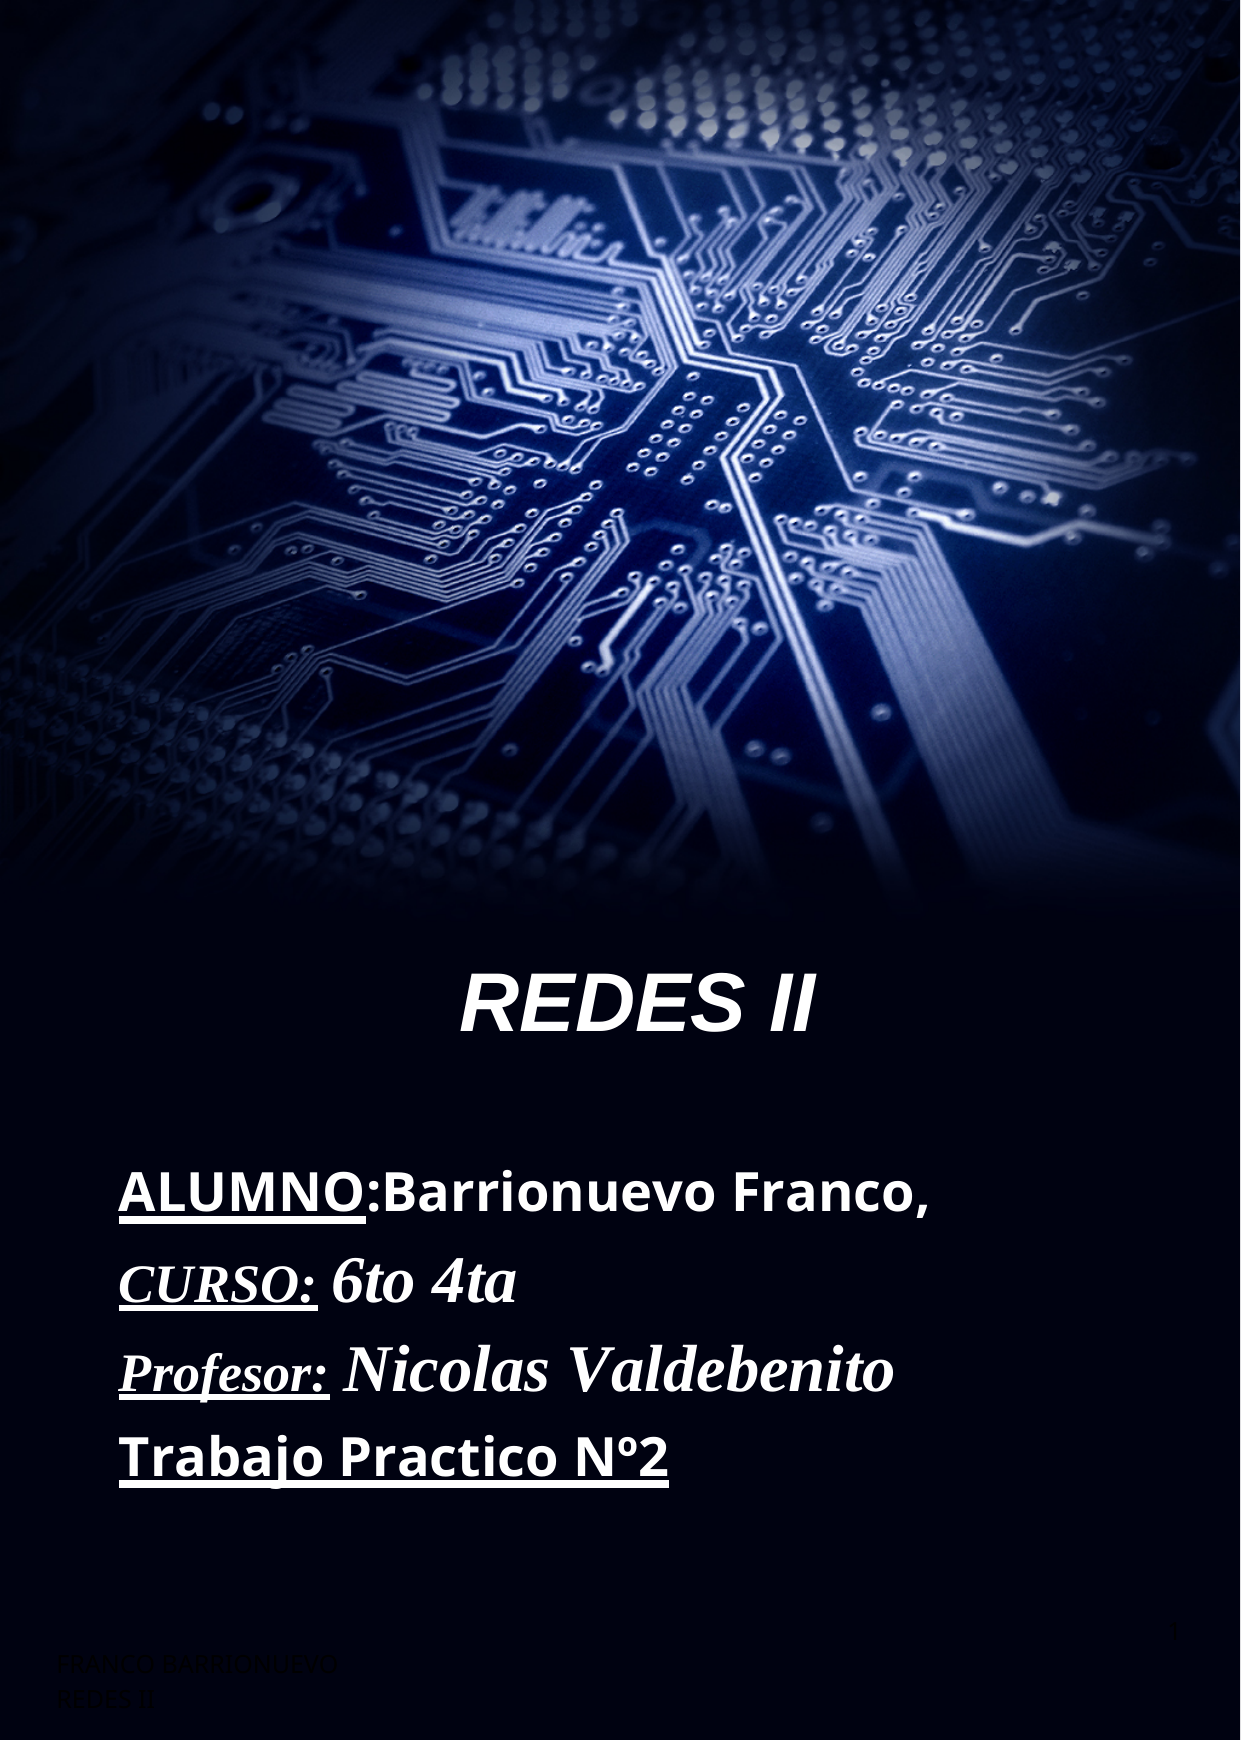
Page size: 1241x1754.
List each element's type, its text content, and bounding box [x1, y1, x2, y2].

text CURSO: 6to 4ta [119, 1240, 1156, 1317]
text ALUMNO:Barrionuevo Franco, [119, 1154, 1156, 1227]
text Trabajo Practico Nº2 [119, 1418, 1156, 1492]
picture [0, 0, 1241, 1740]
title REDES II [119, 954, 1156, 1049]
text Profesor: Nicolas Valdebenito [119, 1329, 1156, 1406]
